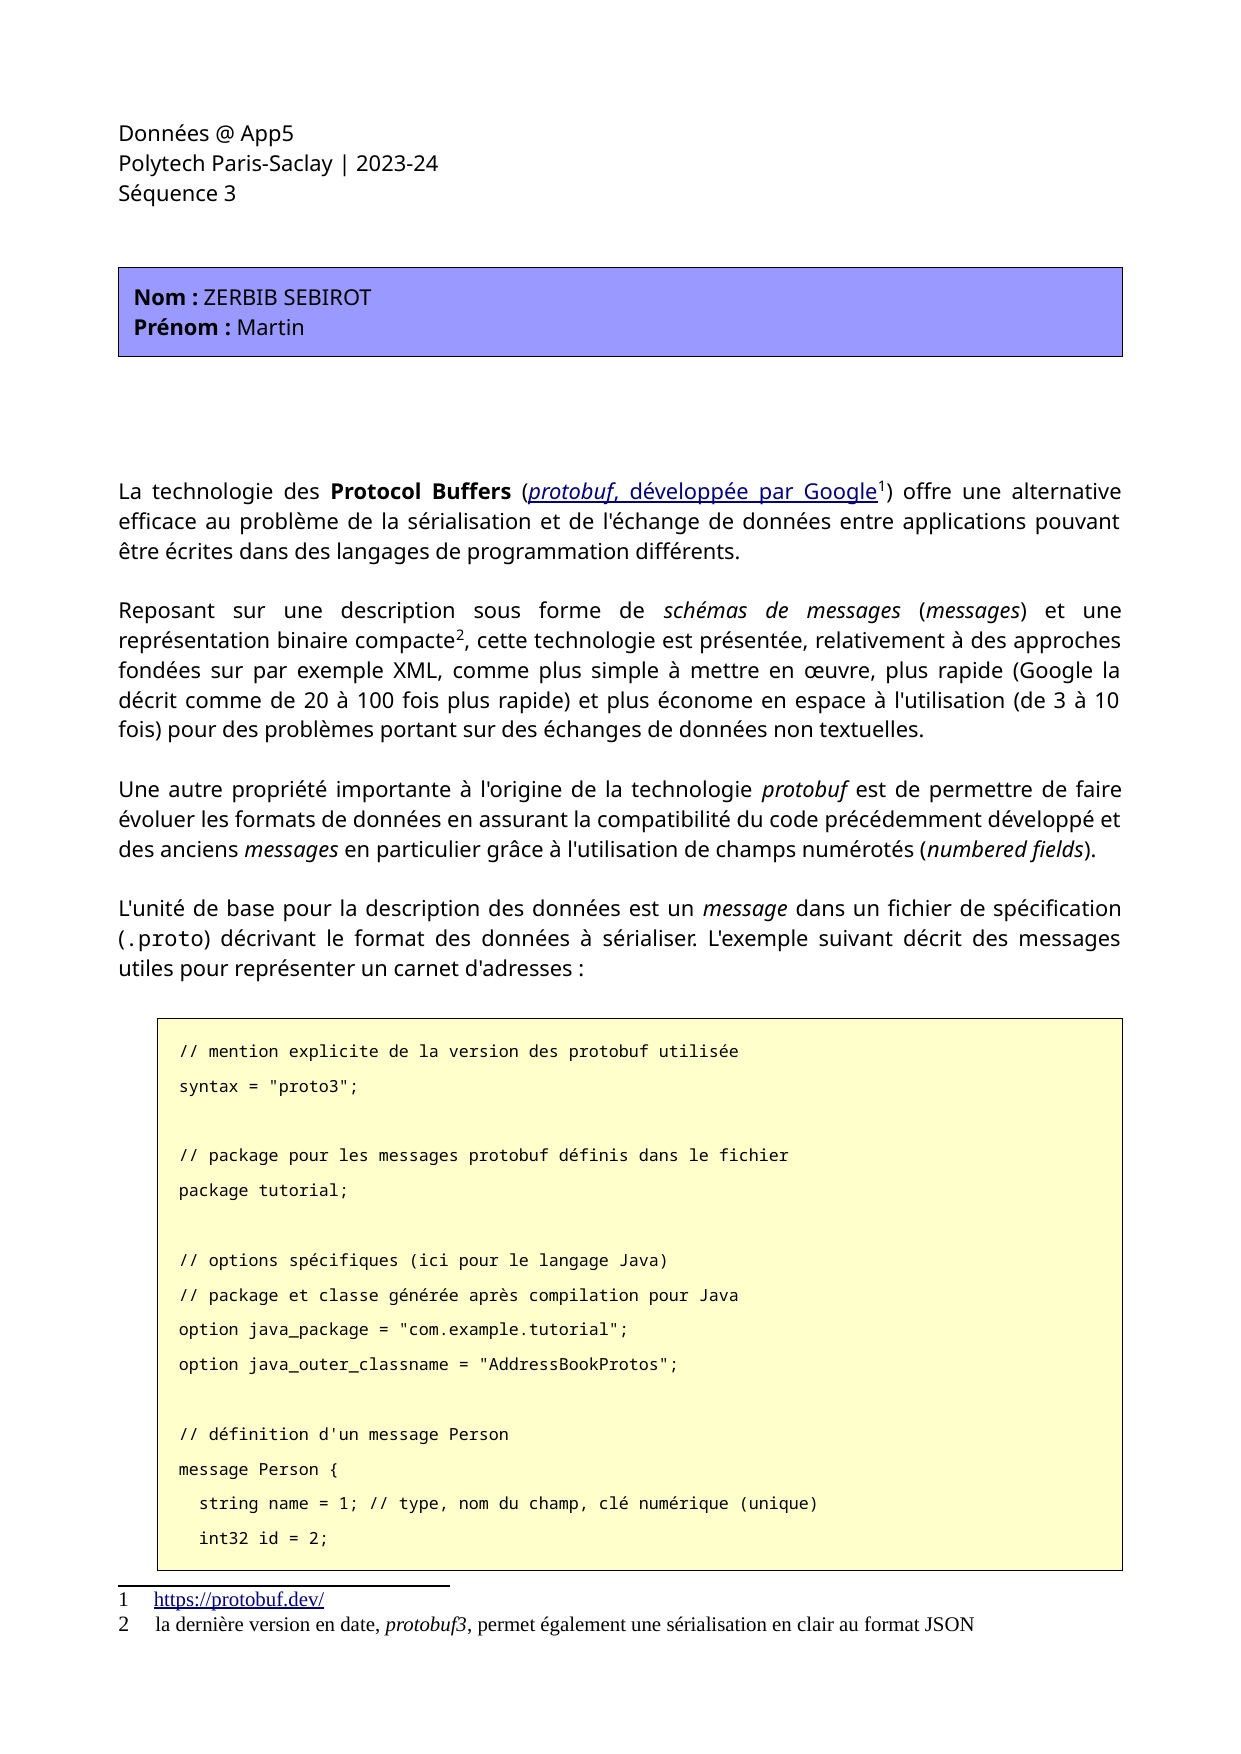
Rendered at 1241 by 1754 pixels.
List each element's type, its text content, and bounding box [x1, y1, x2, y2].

text la dernière version en date, protobuf3, permet également une sérialisation en clair au format JSON [118, 1611, 1122, 1636]
text string name = 1; // type, nom du champ, clé numérique (unique) [158, 1471, 1122, 1505]
text syntax = "proto3"; [158, 1053, 1122, 1088]
text Nom : ZERBIB SEBIROT [119, 268, 1122, 297]
text // mention explicite de la version des protobuf utilisée [158, 1019, 1122, 1053]
text Reposant sur une description sous forme de schémas de messages (messages) et une représentation binaire compacte, cette technologie est présentée, relativement à des approches fondées sur par exemple XML, comme plus simple à mettre en œuvre, plus rapide (Google la décrit comme de 20 à 100 fois plus rapide) et plus économe en espace à l'utilisation (de 3 à 10 fois) pour des problèmes portant sur des échanges de données non textuelles. [118, 595, 1122, 744]
text Prénom : Martin [119, 297, 1122, 356]
text // package pour les messages protobuf définis dans le fichier [158, 1123, 1122, 1157]
text Données @ App5 [118, 118, 1122, 148]
text // package et classe générée après compilation pour Java [158, 1262, 1122, 1297]
text L'unité de base pour la description des données est un message dans un fichier de spécification (.proto) décrivant le format des données à sérialiser. L'exemple suivant décrit des messages utiles pour représenter un carnet d'adresses : [118, 893, 1122, 982]
text https://protobuf.dev/ [118, 1587, 1122, 1611]
text // options spécifiques (ici pour le langage Java) [158, 1227, 1122, 1262]
text option java_package = "com.example.tutorial"; [158, 1297, 1122, 1331]
text option java_outer_classname = "AddressBookProtos"; [158, 1331, 1122, 1366]
text La technologie des Protocol Buffers (protobuf, développée par Google) offre une alternative efficace au problème de la sérialisation et de l'échange de données entre applications pouvant être écrites dans des langages de programmation différents. [118, 476, 1122, 565]
text Polytech Paris-Saclay | 2023-24 [118, 148, 1122, 178]
text message Person { [158, 1436, 1122, 1471]
text package tutorial; [158, 1157, 1122, 1192]
text Une autre propriété importante à l'origine de la technologie protobuf est de permettre de faire évoluer les formats de données en assurant la compatibilité du code précédemment développé et des anciens messages en particulier grâce à l'utilisation de champs numérotés (numbered fields). [118, 774, 1122, 863]
text Séquence 3 [118, 178, 1122, 207]
text // définition d'un message Person [158, 1401, 1122, 1436]
text int32 id = 2; [158, 1505, 1122, 1570]
